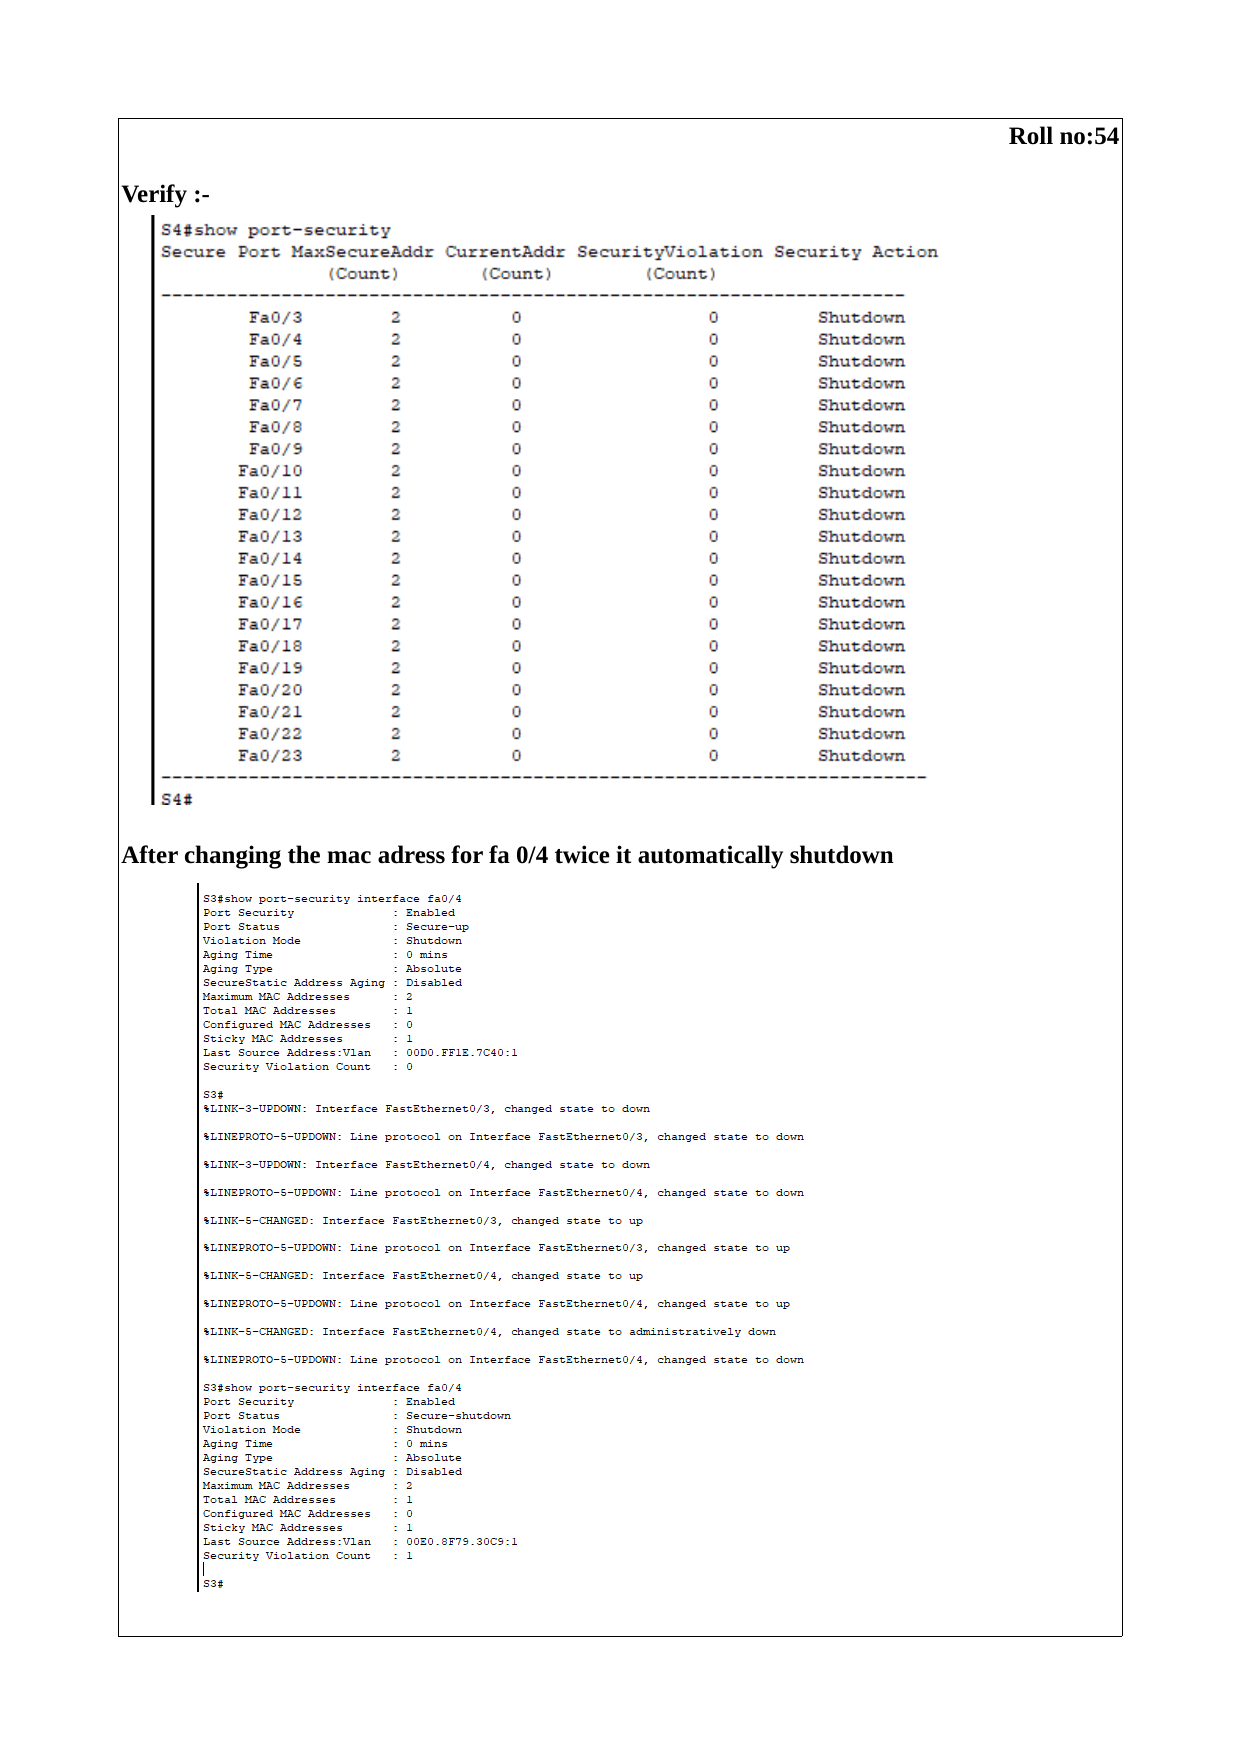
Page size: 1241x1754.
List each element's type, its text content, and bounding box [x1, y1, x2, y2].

picture [150, 215, 1062, 805]
text After changing the mac adress for fa 0/4 twice it automatically shutdown [121, 841, 1119, 869]
picture [196, 883, 839, 1592]
text Verify :- [121, 179, 1119, 208]
